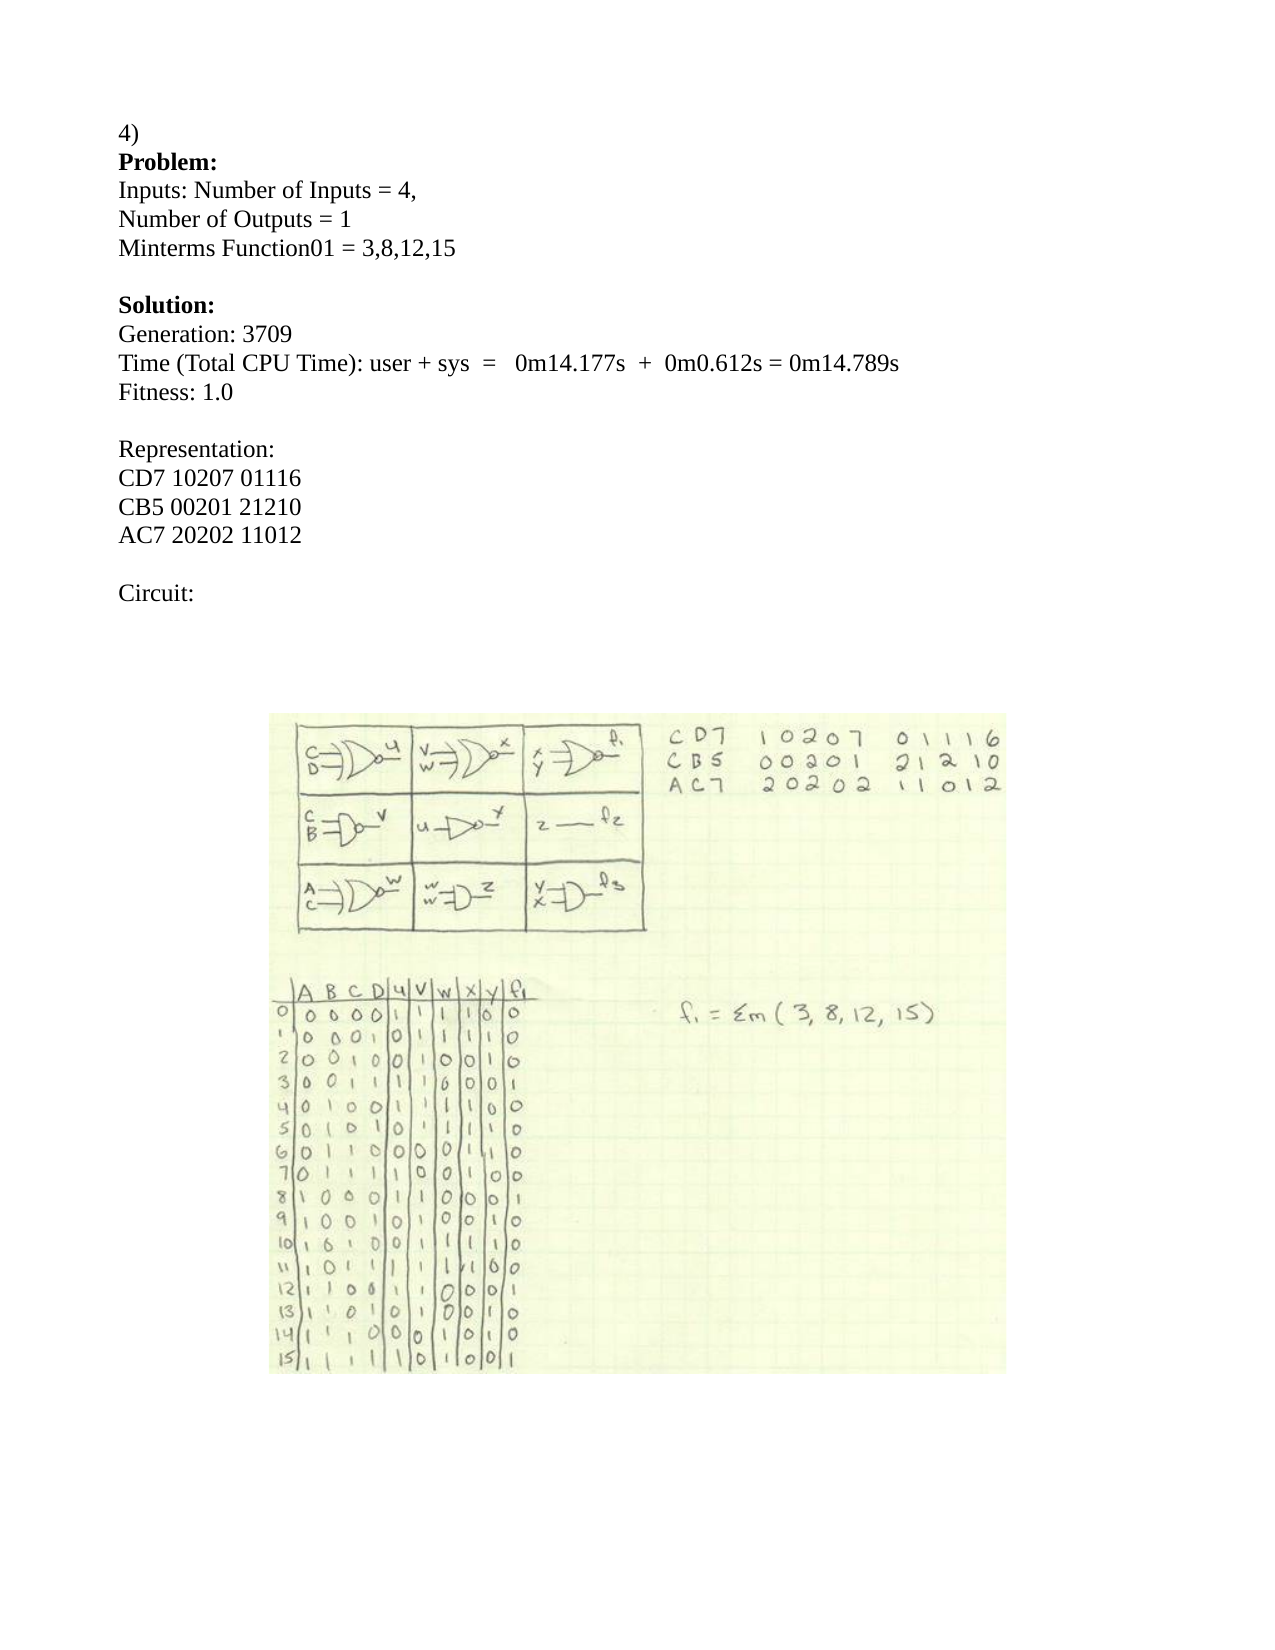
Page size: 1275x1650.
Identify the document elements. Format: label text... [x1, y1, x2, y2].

text Inputs: Number of Inputs = 4, [118, 176, 1157, 204]
text CD7 10207 01116 [118, 463, 1157, 492]
text Time (Total CPU Time): user + sys = 0m14.177s + 0m0.612s = 0m14.789s [118, 348, 1157, 377]
text Circuit: [118, 578, 1157, 607]
text Fitness: 1.0 [118, 377, 1157, 406]
text 4) [118, 118, 1157, 147]
picture [268, 713, 1007, 1374]
text Problem: [118, 147, 1157, 176]
text Generation: 3709 [118, 319, 1157, 348]
text CB5 00201 21210 [118, 492, 1157, 521]
text AC7 20202 11012 [118, 521, 1157, 549]
text Representation: [118, 434, 1157, 463]
text Number of Outputs = 1 [118, 204, 1157, 233]
text Solution: [118, 291, 1157, 319]
text Minterms Function01 = 3,8,12,15 [118, 233, 1157, 262]
